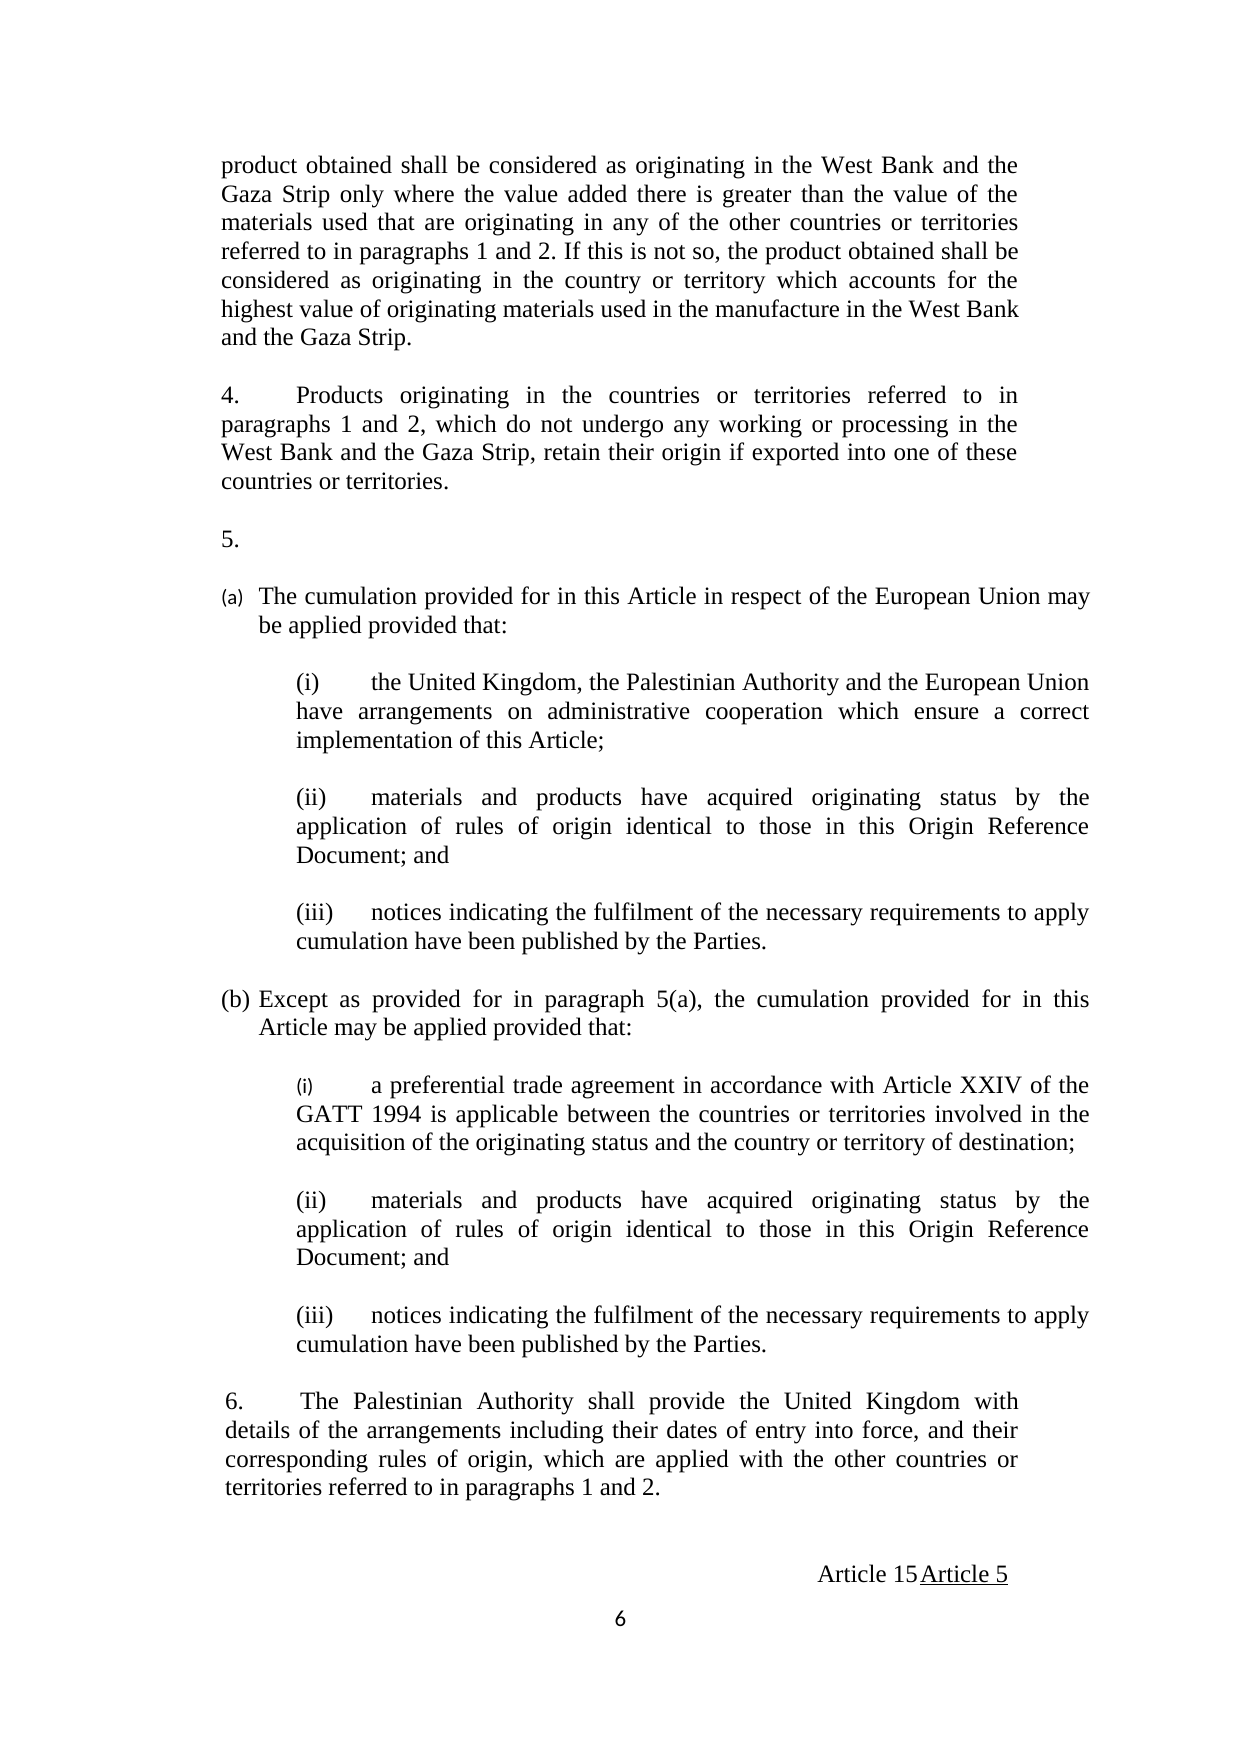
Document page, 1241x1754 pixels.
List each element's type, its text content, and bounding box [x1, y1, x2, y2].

list Products originating in the countries or territories referred to in paragraphs 1 and 2, which do not undergo any working or processing in the West Bank and the Gaza Strip, retain their origin if exported into one of these countries or territories. [221, 380, 1019, 495]
list materials and products have acquired originating status by the application of rules of origin identical to those in this Origin Reference Document; and [296, 1185, 1090, 1271]
list a preferential trade agreement in accordance with Article XXIV of the GATT 1994 is applicable between the countries or territories involved in the acquisition of the originating status and the country or territory of destination; [296, 1070, 1090, 1156]
list the United Kingdom, the Palestinian Authority and the European Union have arrangements on administrative cooperation which ensure a correct implementation of this Article; [296, 667, 1090, 754]
list notices indicating the fulfilment of the necessary requirements to apply cumulation have been published by the Parties. [296, 1300, 1090, 1357]
subtitle Article 5 [312, 1559, 1090, 1587]
list notices indicating the fulfilment of the necessary requirements to apply cumulation have been published by the Parties. [296, 897, 1090, 955]
list The cumulation provided for in this Article in respect of the European Union may be applied provided that: [221, 581, 1090, 639]
text 6. The Palestinian Authority shall provide the United Kingdom with details of the arrangements including their dates of entry into force, and their corresponding rules of origin, which are applied with the other countries or territories referred to in paragraphs 1 and 2. [225, 1386, 1019, 1501]
list materials and products have acquired originating status by the application of rules of origin identical to those in this Origin Reference Document; and [296, 782, 1090, 869]
list Except as provided for in paragraph 5(a), the cumulation provided for in this Article may be applied provided that: [221, 984, 1090, 1041]
list product obtained shall be considered as originating in the West Bank and the Gaza Strip only where the value added there is greater than the value of the materials used that are originating in any of the other countries or territories referred to in paragraphs 1 and 2. If this is not so, the product obtained shall be considered as originating in the country or territory which accounts for the highest value of originating materials used in the manufacture in the West Bank and the Gaza Strip. [221, 150, 1019, 351]
text 5. [221, 524, 1090, 552]
